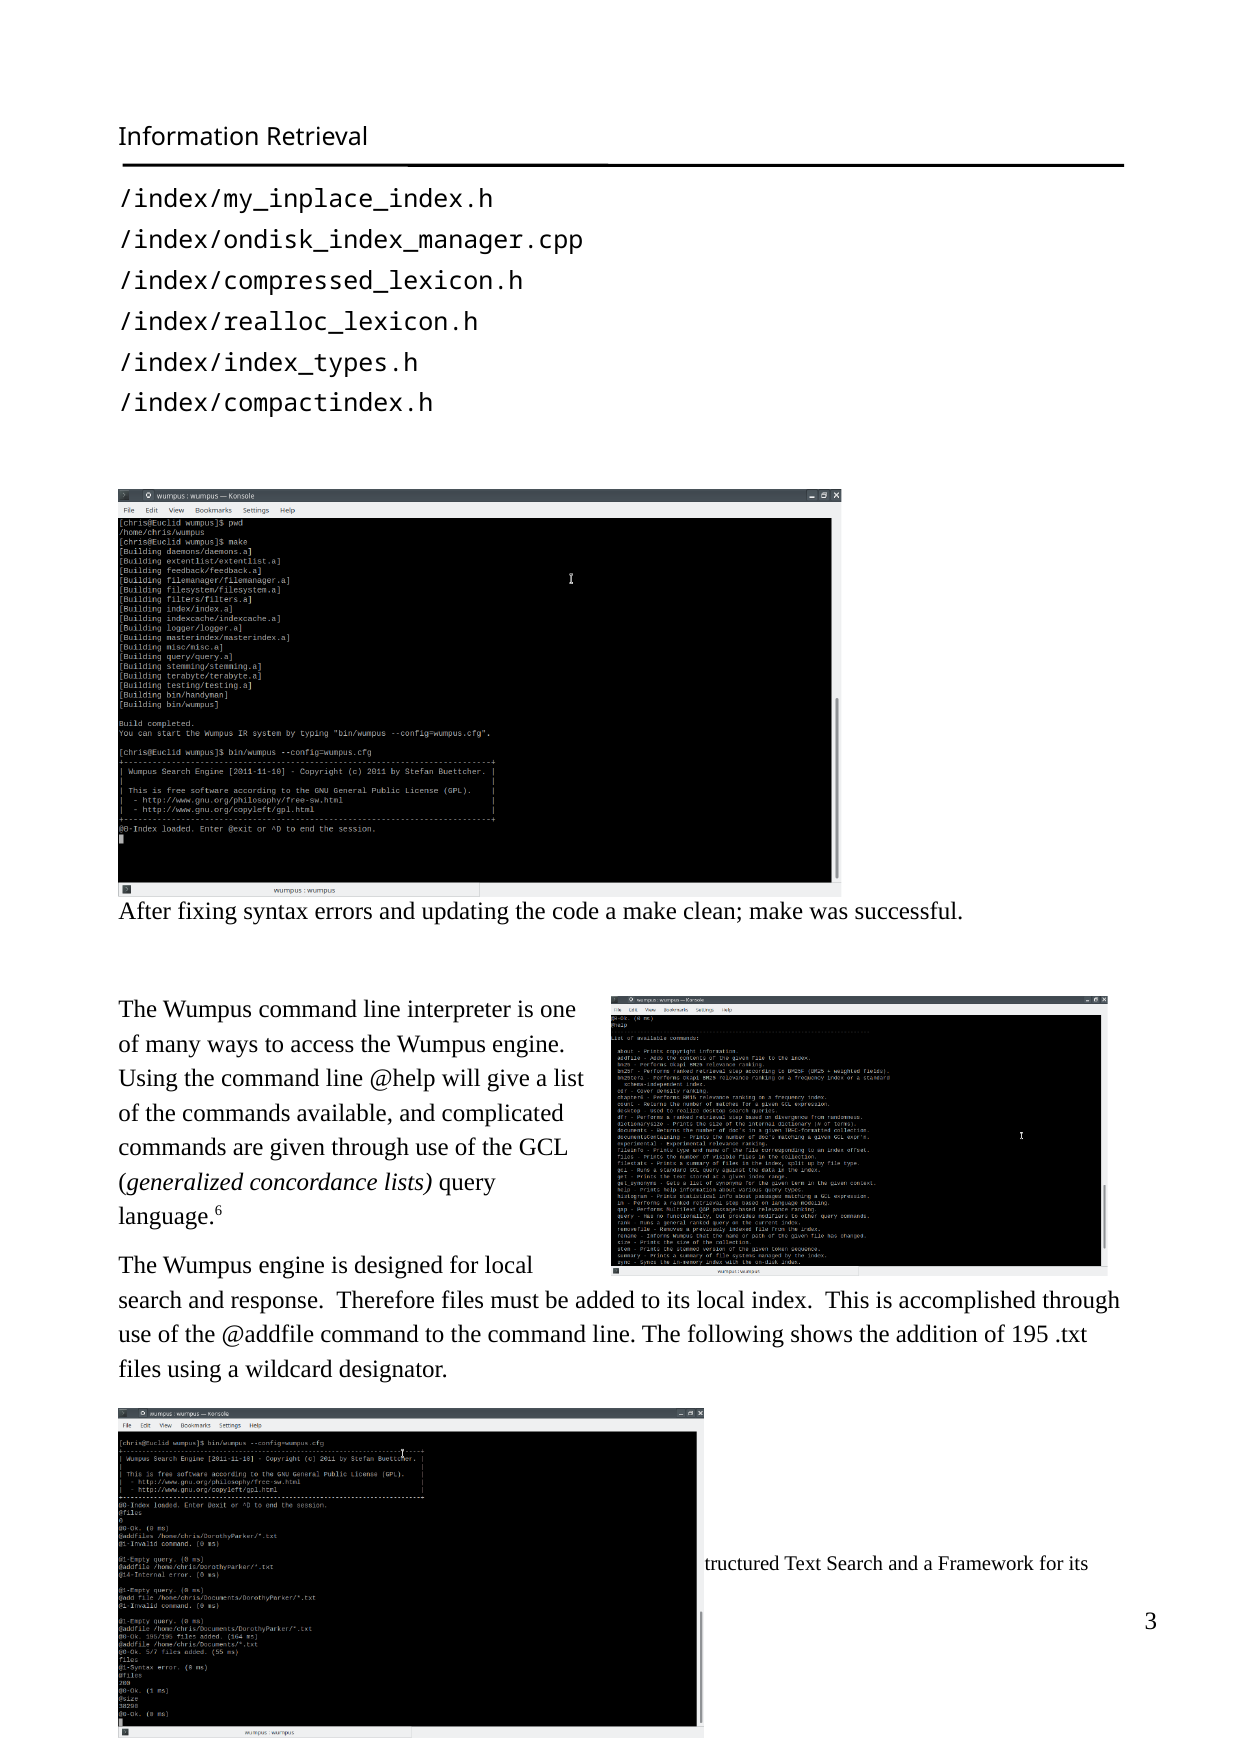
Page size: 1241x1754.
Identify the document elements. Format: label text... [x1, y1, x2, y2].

text The Wumpus engine is designed for local search and response. Therefore files must be added to its local index. This is accomplished through use of the @addfile command to the command line. The following shows the addition of 195 .txt files using a wildcard designator. [118, 1250, 1122, 1383]
text /query/bm25query.h /query/xpath_primitives.cpp /query/cdrquery.h /query/rankedquery.h /query/desktopquery.h /query/npquery.h /query/languagemodel_query.h /query/qapquery.h /daemons/client_connection.cpp /misc/macros.h /misc/general_avltree.h /filemanager/filemanager.h /feedback/language_model.h /filesystem/bucketfilesystem.h /index/my_inplace_index.h /index/ondisk_index_manager.cpp /index/compressed_lexicon.h /index/realloc_lexicon.h /index/index_types.h /index/compactindex.h [118, 181, 620, 419]
text C.L.A. Clarke, G.V. Cormack and F.J. Burkowski. “An Algebra for Structured Text Search and a Framework for its Implementation”, The Computer Journal, 38(1):43-56, 1995. [704, 1551, 1122, 1599]
picture [118, 1408, 704, 1738]
text The Wumpus command line interpreter is one of many ways to access the Wumpus engine. Using the command line @help will give a list of the commands available, and complicated commands are given through use of the GCL (generalized concordance lists) query language. [118, 994, 1122, 1230]
picture [611, 996, 1108, 1276]
picture [118, 489, 842, 897]
text After fixing syntax errors and updating the code a make clean; make was successful. [118, 441, 1122, 925]
